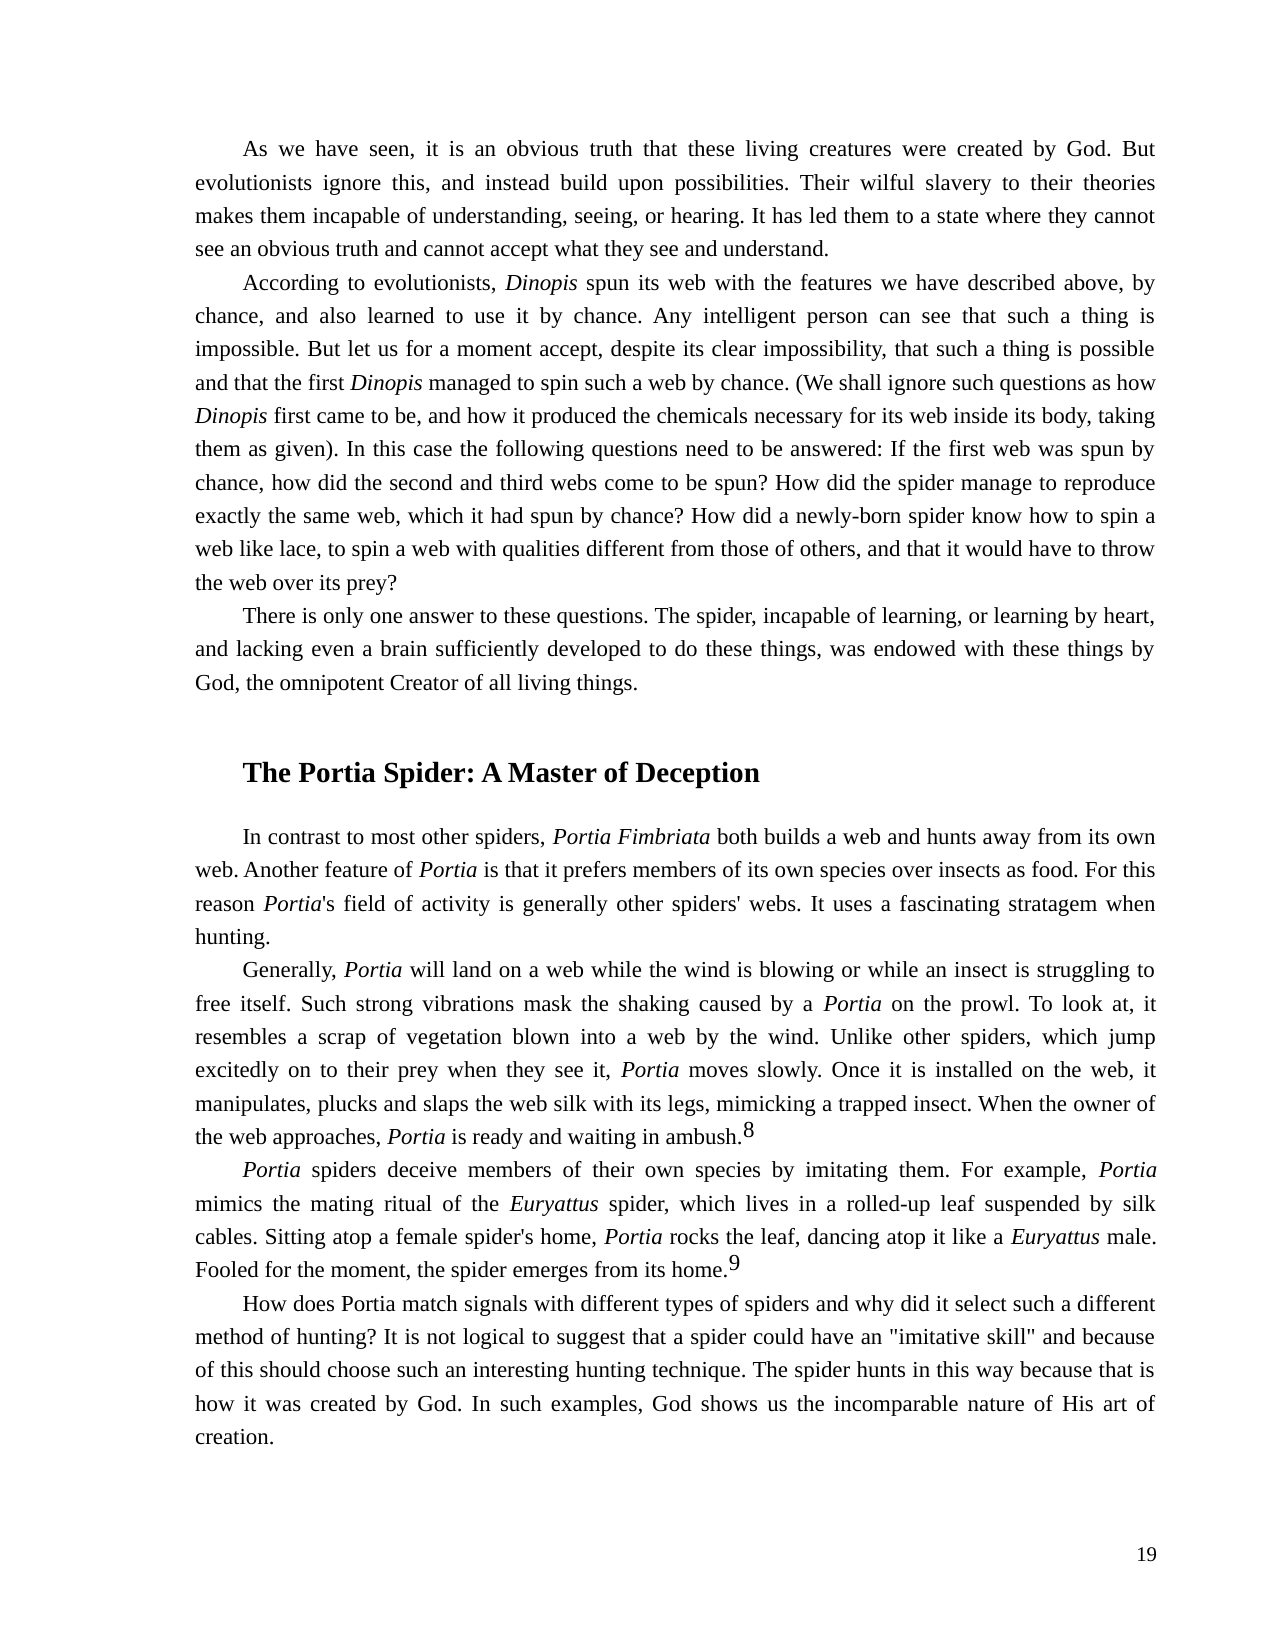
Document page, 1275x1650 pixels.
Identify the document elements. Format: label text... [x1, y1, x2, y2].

text According to evolutionists, Dinopis spun its web with the features we have described above, by chance, and also learned to use it by chance. Any intelligent person can see that such a thing is impossible. But let us for a moment accept, despite its clear impossibility, that such a thing is possible and that the first Dinopis managed to spin such a web by chance. (We shall ignore such questions as how Dinopis first came to be, and how it produced the chemicals necessary for its web inside its body, taking them as given). In this case the following questions need to be answered: If the first web was spun by chance, how did the second and third webs come to be spun? How did the spider manage to reproduce exactly the same web, which it had spun by chance? How did a newly-born spider know how to spin a web like lace, to spin a web with qualities different from those of others, and that it would have to throw the web over its prey? [195, 263, 1157, 597]
text In contrast to most other spiders, Portia Fimbriata both builds a web and hunts away from its own web. Another feature of Portia is that it prefers members of its own species over insects as food. For this reason Portia's field of activity is generally other spiders' webs. It uses a fascinating stratagem when hunting. [195, 818, 1157, 951]
text Portia spiders deceive members of their own species by imitating them. For example, Portia mimics the mating ritual of the Euryattus spider, which lives in a rolled-up leaf suspended by silk cables. Sitting atop a female spider's home, Portia rocks the leaf, dancing atop it like a Euryattus male. Fooled for the moment, the spider emerges from its home.9 [195, 1151, 1157, 1284]
text As we have seen, it is an obvious truth that these living creatures were created by God. But evolutionists ignore this, and instead build upon possibilities. Their wilful slavery to their theories makes them incapable of understanding, seeing, or hearing. It has led them to a state where they cannot see an obvious truth and cannot accept what they see and understand. [195, 130, 1157, 263]
text Generally, Portia will land on a web while the wind is blowing or while an insect is struggling to free itself. Such strong vibrations mask the shaking caused by a Portia on the prowl. To look at, it resembles a scrap of vegetation blown into a web by the wind. Unlike other spiders, which jump excitedly on to their prey when they see it, Portia moves slowly. Once it is installed on the web, it manipulates, plucks and slaps the web silk with its legs, mimicking a trapped insect. When the owner of the web approaches, Portia is ready and waiting in ambush.8 [195, 951, 1157, 1151]
text There is only one answer to these questions. The spider, incapable of learning, or learning by heart, and lacking even a brain sufficiently developed to do these things, was endowed with these things by God, the omnipotent Creator of all living things. [195, 597, 1157, 697]
text The Portia Spider: A Master of Deception [195, 755, 1157, 788]
text How does Portia match signals with different types of spiders and why did it select such a different method of hunting? It is not logical to suggest that a spider could have an "imitative skill" and because of this should choose such an interesting hunting technique. The spider hunts in this way because that is how it was created by God. In such examples, God shows us the incomparable nature of His art of creation. [195, 1284, 1157, 1451]
